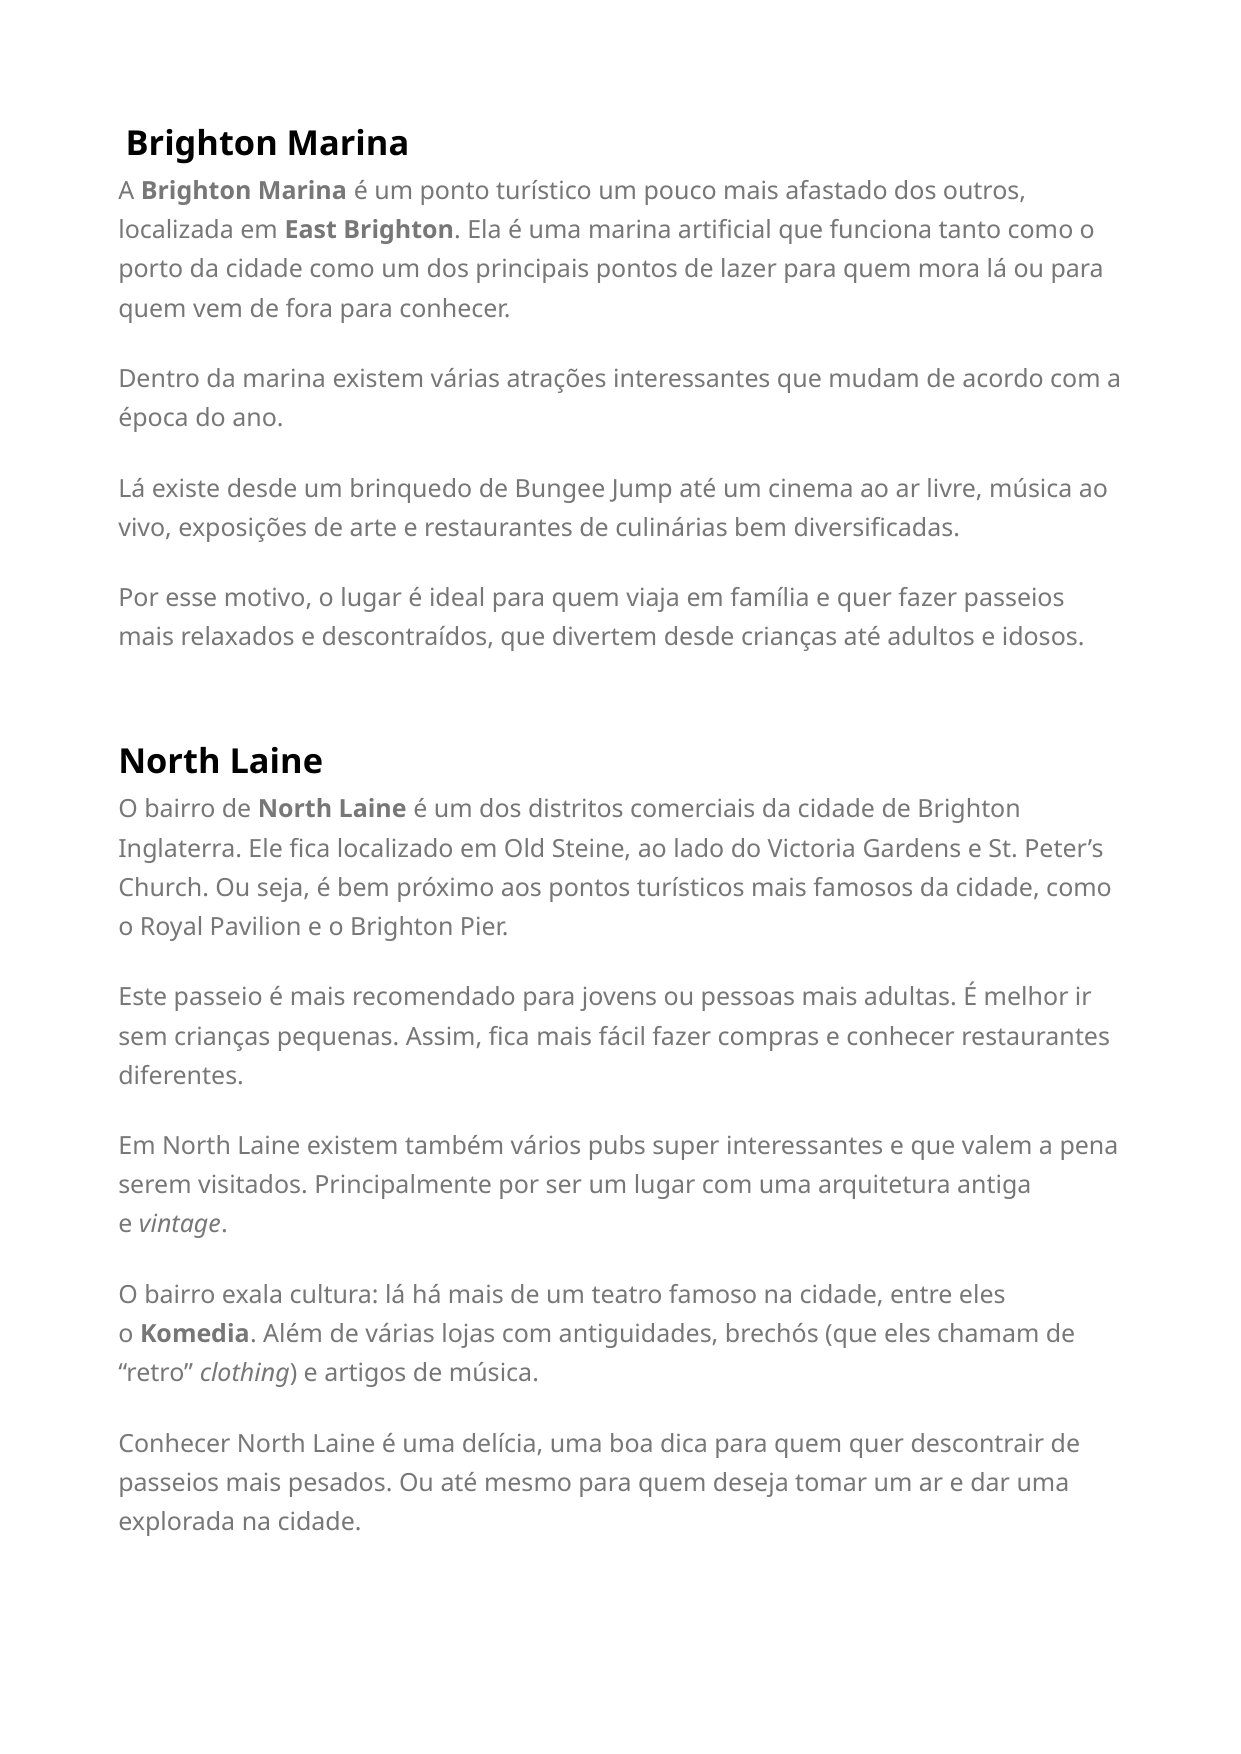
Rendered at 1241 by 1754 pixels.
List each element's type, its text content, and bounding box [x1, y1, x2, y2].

text Dentro da marina existem várias atrações interessantes que mudam de acordo com a época do ano. [118, 361, 1122, 434]
text Lá existe desde um brinquedo de Bungee Jump até um cinema ao ar livre, música ao vivo, exposições de arte e restaurantes de culinárias bem diversificadas. [118, 470, 1122, 543]
text Por esse motivo, o lugar é ideal para quem viaja em família e quer fazer passeios mais relaxados e descontraídos, que divertem desde crianças até adultos e idosos. [118, 580, 1122, 653]
text O bairro de North Laine é um dos distritos comerciais da cidade de Brighton Inglaterra. Ele fica localizado em Old Steine, ao lado do Victoria Gardens e St. Peter’s Church. Ou seja, é bem próximo aos pontos turísticos mais famosos da cidade, como o Royal Pavilion e o Brighton Pier. [118, 791, 1122, 943]
text O bairro exala cultura: lá há mais de um teatro famoso na cidade, entre eles o Komedia. Além de várias lojas com antiguidades, brechós (que eles chamam de “retro” clothing) e artigos de música. [118, 1276, 1122, 1389]
subtitle Brighton Marina [118, 118, 1122, 165]
subtitle North Laine [118, 736, 1122, 783]
text Em North Laine existem também vários pubs super interessantes e que valem a pena serem visitados. Principalmente por ser um lugar com uma arquitetura antiga e vintage. [118, 1128, 1122, 1240]
text Conhecer North Laine é uma delícia, uma boa dica para quem quer descontrair de passeios mais pesados. Ou até mesmo para quem deseja tomar um ar e dar uma explorada na cidade. [118, 1425, 1122, 1538]
text A Brighton Marina é um ponto turístico um pouco mais afastado dos outros, localizada em East Brighton. Ela é uma marina artificial que funciona tanto como o porto da cidade como um dos principais pontos de lazer para quem mora lá ou para quem vem de fora para conhecer. [118, 173, 1122, 324]
text Este passeio é mais recomendado para jovens ou pessoas mais adultas. É melhor ir sem crianças pequenas. Assim, fica mais fácil fazer compras e conhecer restaurantes diferentes. [118, 979, 1122, 1091]
